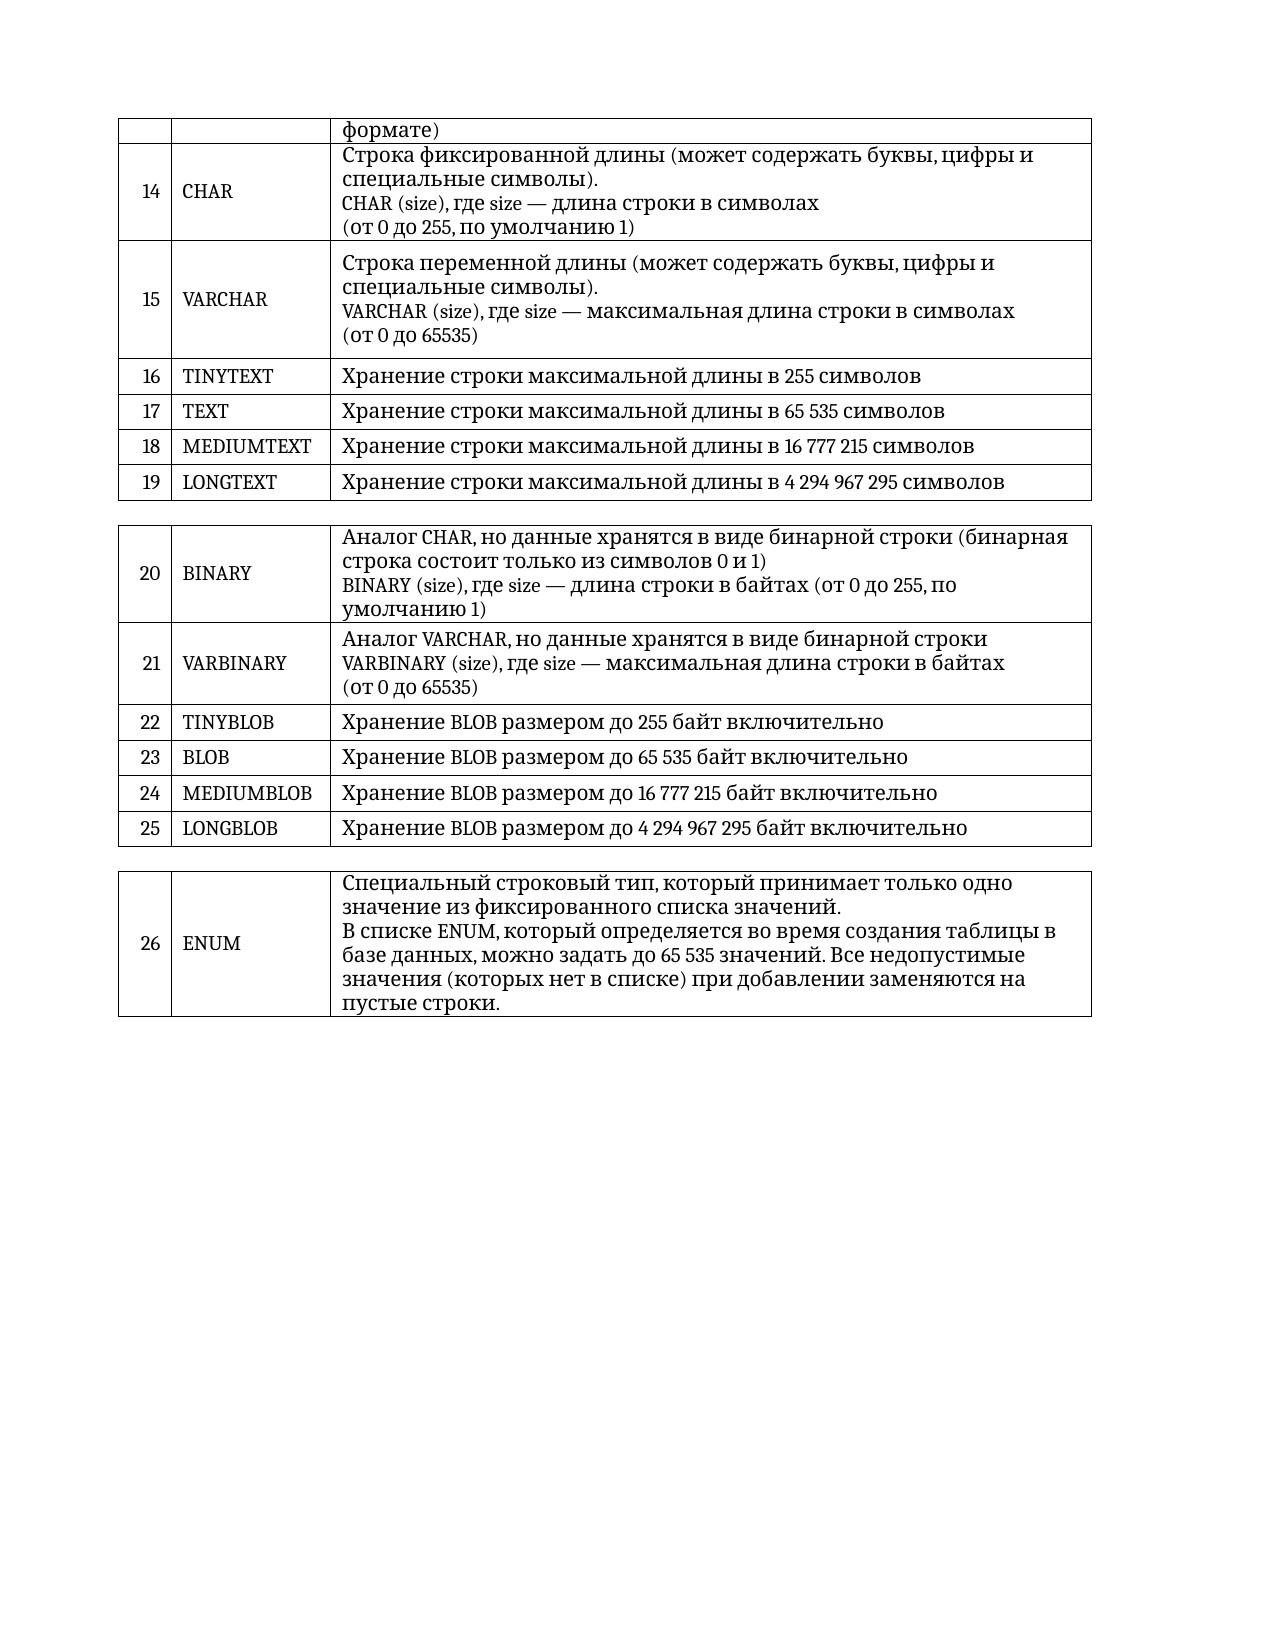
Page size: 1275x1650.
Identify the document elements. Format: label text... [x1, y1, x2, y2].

table_cell Строка переменной длины (может содержать буквы, цифры и специальные символы). VARCHAR (size), где size — максимальная длина строки в символах (от 0 до 65535) [331, 241, 1091, 358]
table_cell TEXT [172, 395, 330, 429]
table_cell Хранение BLOB размером до 16 777 215 байт включительно [331, 776, 1091, 811]
table_cell 23 [119, 741, 171, 775]
table_cell 21 [119, 623, 171, 704]
table_cell [118, 501, 1092, 525]
table_cell 24 [119, 776, 171, 811]
table_cell ENUM [172, 872, 330, 1016]
table_cell формате) [331, 119, 1091, 143]
table_cell LONGBLOB [172, 812, 330, 846]
table_cell [172, 119, 330, 143]
table_cell Строка фиксированной длины (может содержать буквы, цифры и специальные символы). CHAR (size), где size — длина строки в символах (от 0 до 255, по умолчанию 1) [331, 144, 1091, 240]
table_cell TINYBLOB [172, 705, 330, 740]
table_cell LONGTEXT [172, 465, 330, 500]
table_cell Хранение строки максимальной длины в 16 777 215 символов [331, 430, 1091, 464]
table_cell 20 [119, 526, 171, 622]
table_cell VARBINARY [172, 623, 330, 704]
table_cell 22 [119, 705, 171, 740]
table_cell 14 [119, 144, 171, 240]
table_cell Хранение BLOB размером до 255 байт включительно [331, 705, 1091, 740]
table_cell 19 [119, 465, 171, 500]
table_cell Хранение BLOB размером до 65 535 байт включительно [331, 741, 1091, 775]
table_cell 25 [119, 812, 171, 846]
table_cell Аналог VARCHAR, но данные хранятся в виде бинарной строки VARBINARY (size), где size — максимальная длина строки в байтах (от 0 до 65535) [331, 623, 1091, 704]
table_cell MEDIUMBLOB [172, 776, 330, 811]
table_cell [118, 847, 1092, 871]
table_cell 15 [119, 241, 171, 358]
table_cell CHAR [172, 144, 330, 240]
table_cell TINYTEXT [172, 359, 330, 393]
table_cell 16 [119, 359, 171, 393]
table_cell MEDIUMTEXT [172, 430, 330, 464]
table_cell BINARY [172, 526, 330, 622]
table_cell 17 [119, 395, 171, 429]
table_cell 26 [119, 872, 171, 1016]
table_cell Хранение BLOB размером до 4 294 967 295 байт включительно [331, 812, 1091, 846]
table_cell Аналог CHAR, но данные хранятся в виде бинарной строки (бинарная строка состоит только из символов 0 и 1) BINARY (size), где size — длина строки в байтах (от 0 до 255, по умолчанию 1) [331, 526, 1091, 622]
table_cell BLOB [172, 741, 330, 775]
table_cell VARCHAR [172, 241, 330, 358]
table_cell Хранение строки максимальной длины в 255 символов [331, 359, 1091, 393]
table_cell [119, 119, 171, 143]
table_cell Хранение строки максимальной длины в 4 294 967 295 символов [331, 465, 1091, 500]
table_cell Хранение строки максимальной длины в 65 535 символов [331, 395, 1091, 429]
table_cell Специальный строковый тип, который принимает только одно значение из фиксированного списка значений. В списке ENUM, который определяется во время создания таблицы в базе данных, можно задать до 65 535 значений. Все недопустимые значения (которых нет в списке) при добавлении заменяются на пустые строки. [331, 872, 1091, 1016]
table_cell 18 [119, 430, 171, 464]
